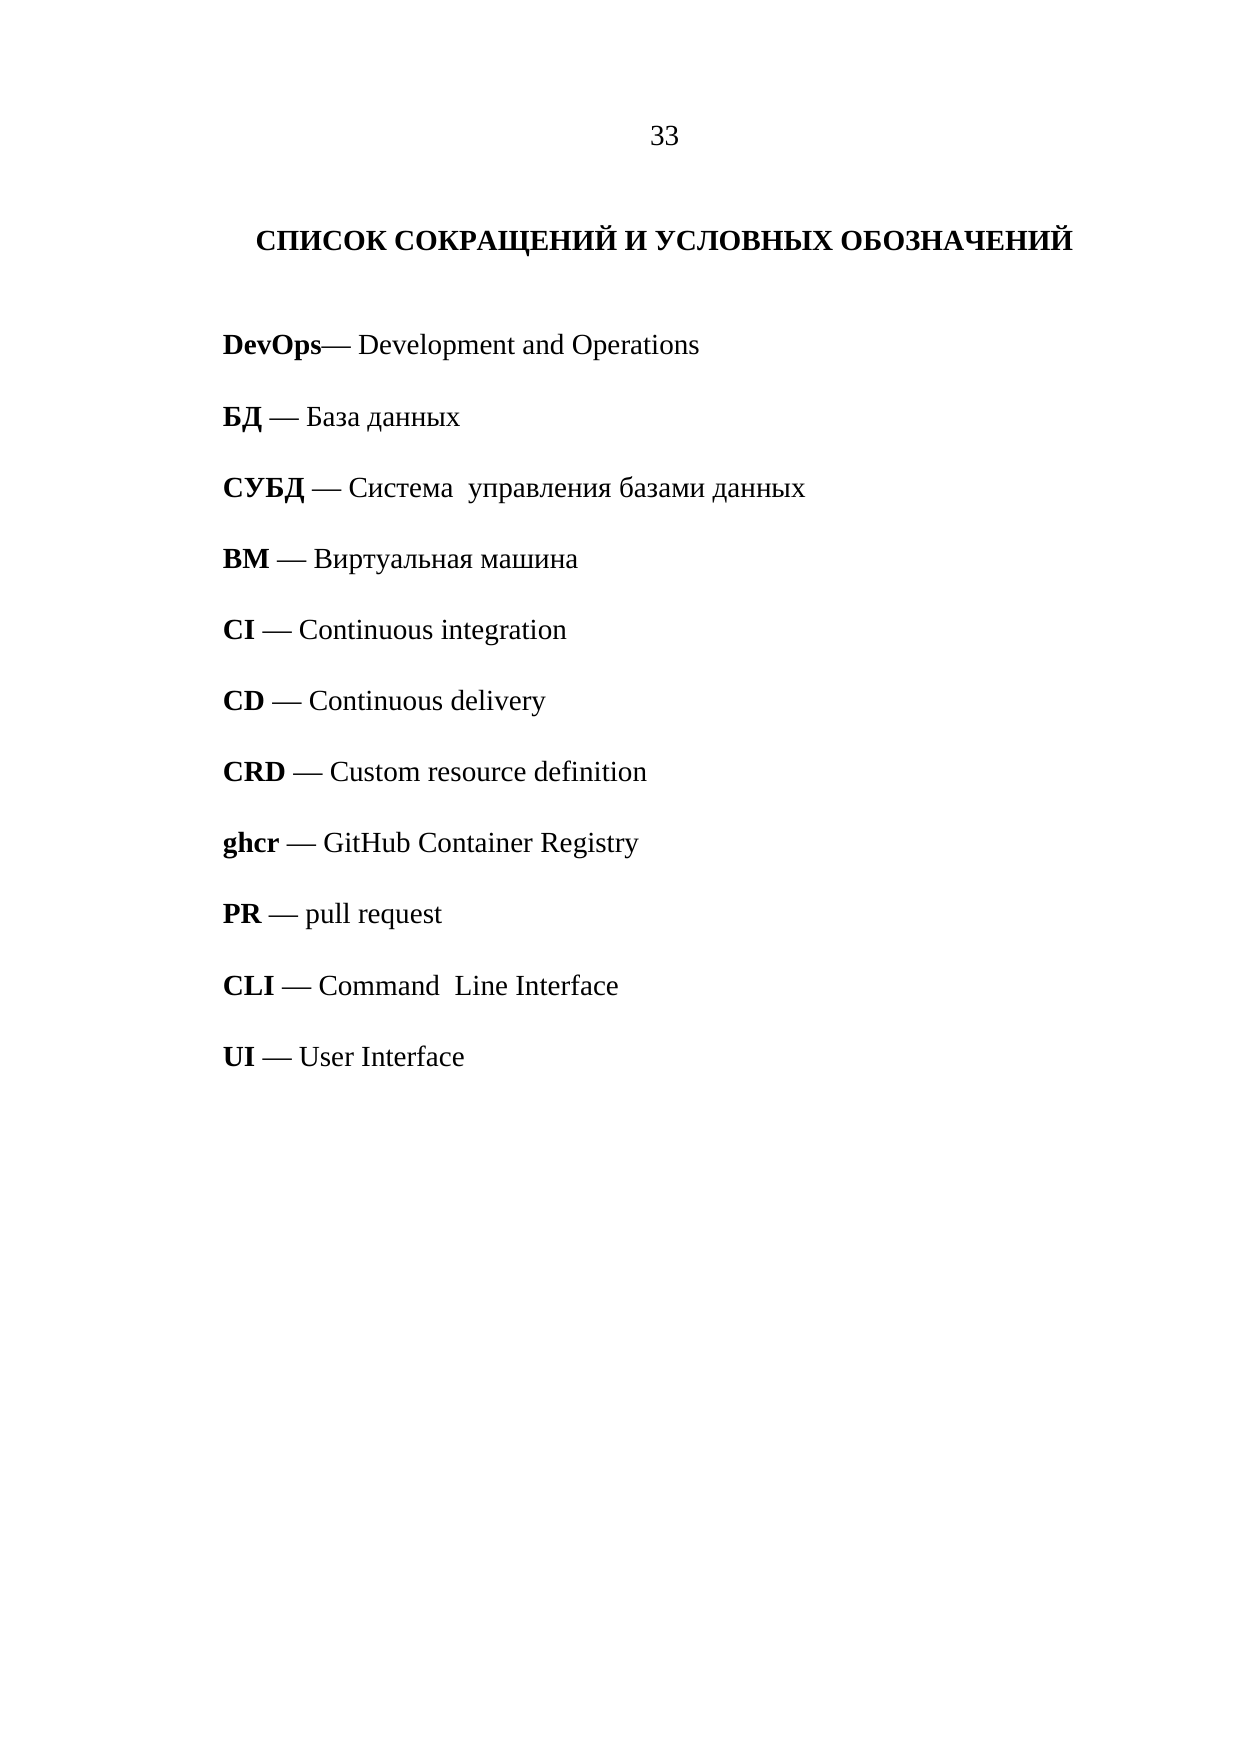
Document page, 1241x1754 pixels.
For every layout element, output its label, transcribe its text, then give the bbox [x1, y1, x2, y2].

text UI — User Interface [148, 1039, 1181, 1072]
text БД — База данных [148, 399, 1181, 432]
text CD — Continuous delivery [148, 683, 1181, 717]
text PR — pull request [148, 897, 1181, 930]
text CI — Continuous integration [148, 612, 1181, 646]
text DevOps— Development and Operations [148, 327, 1181, 361]
text CLI — Command Line Interface [148, 968, 1181, 1001]
text ghcr — GitHub Container Registry [148, 826, 1181, 859]
subtitle СПИСОК СОКРАЩЕНИЙ И УСЛОВНЫХ ОБОЗНАЧЕНИЙ [148, 223, 1181, 257]
text СУБД — Система управления базами данных [148, 470, 1181, 503]
text CRD — Custom resource definition [148, 754, 1181, 788]
text ВМ — Виртуальная машина [148, 541, 1181, 574]
